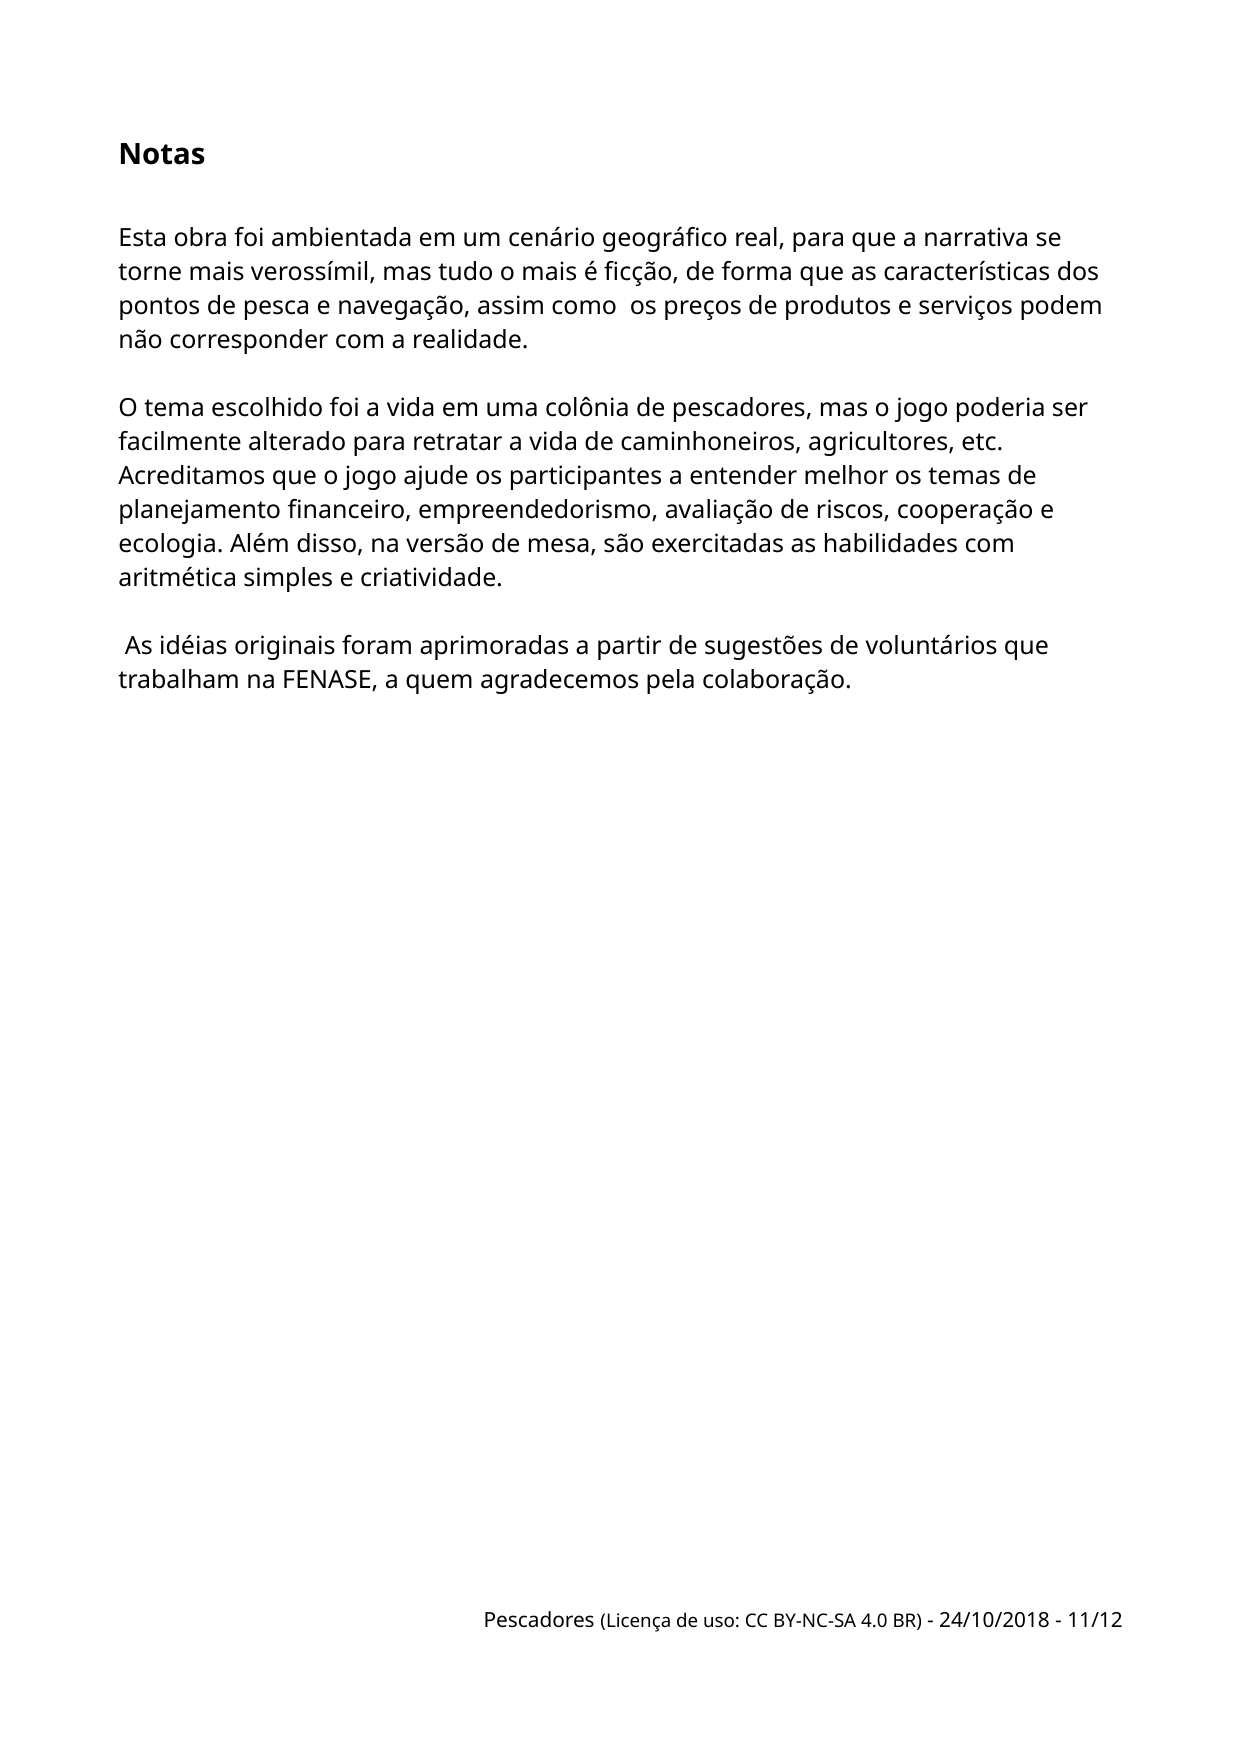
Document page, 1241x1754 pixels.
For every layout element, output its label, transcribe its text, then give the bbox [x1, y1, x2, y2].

text As idéias originais foram aprimoradas a partir de sugestões de voluntários que trabalham na FENASE, a quem agradecemos pela colaboração. [118, 628, 1122, 696]
subtitle Notas [118, 133, 1122, 173]
text Esta obra foi ambientada em um cenário geográfico real, para que a narrativa se torne mais verossímil, mas tudo o mais é ficção, de forma que as características dos pontos de pesca e navegação, assim como os preços de produtos e serviços podem não corresponder com a realidade. [118, 219, 1122, 356]
text O tema escolhido foi a vida em uma colônia de pescadores, mas o jogo poderia ser facilmente alterado para retratar a vida de caminhoneiros, agricultores, etc. Acreditamos que o jogo ajude os participantes a entender melhor os temas de planejamento financeiro, empreendedorismo, avaliação de riscos, cooperação e ecologia. Além disso, na versão de mesa, são exercitadas as habilidades com aritmética simples e criatividade. [118, 389, 1122, 594]
